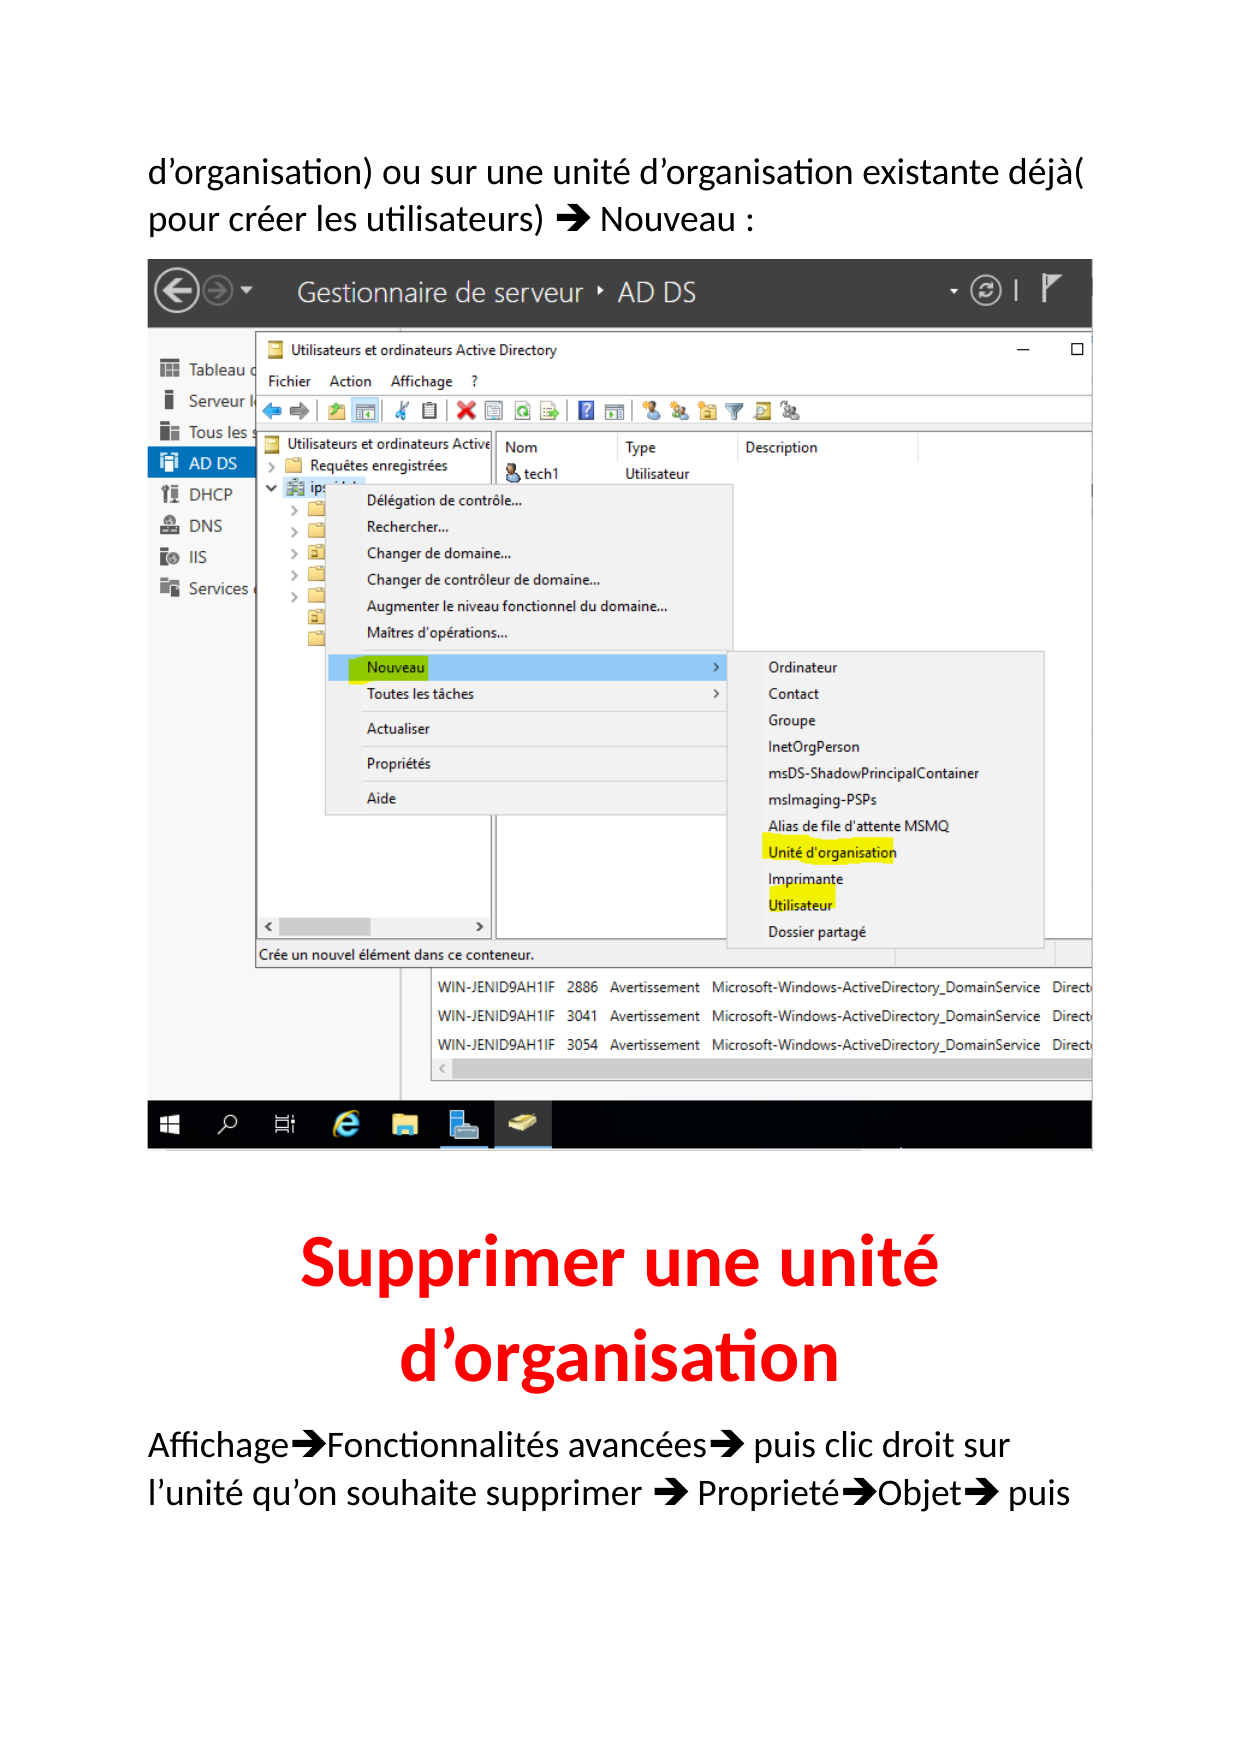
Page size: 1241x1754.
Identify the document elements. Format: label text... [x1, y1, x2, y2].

text d’organisation) ou sur une unité d’organisation existante déjà( pour créer les utilisateurs)  Nouveau : [148, 148, 1093, 241]
text Supprimer une unité d’organisation [148, 1214, 1093, 1401]
text AffichageFonctionnalités avancées puis clic droit sur l’unité qu’on souhaite supprimer  ProprietéObjet puis [148, 1421, 1093, 1514]
